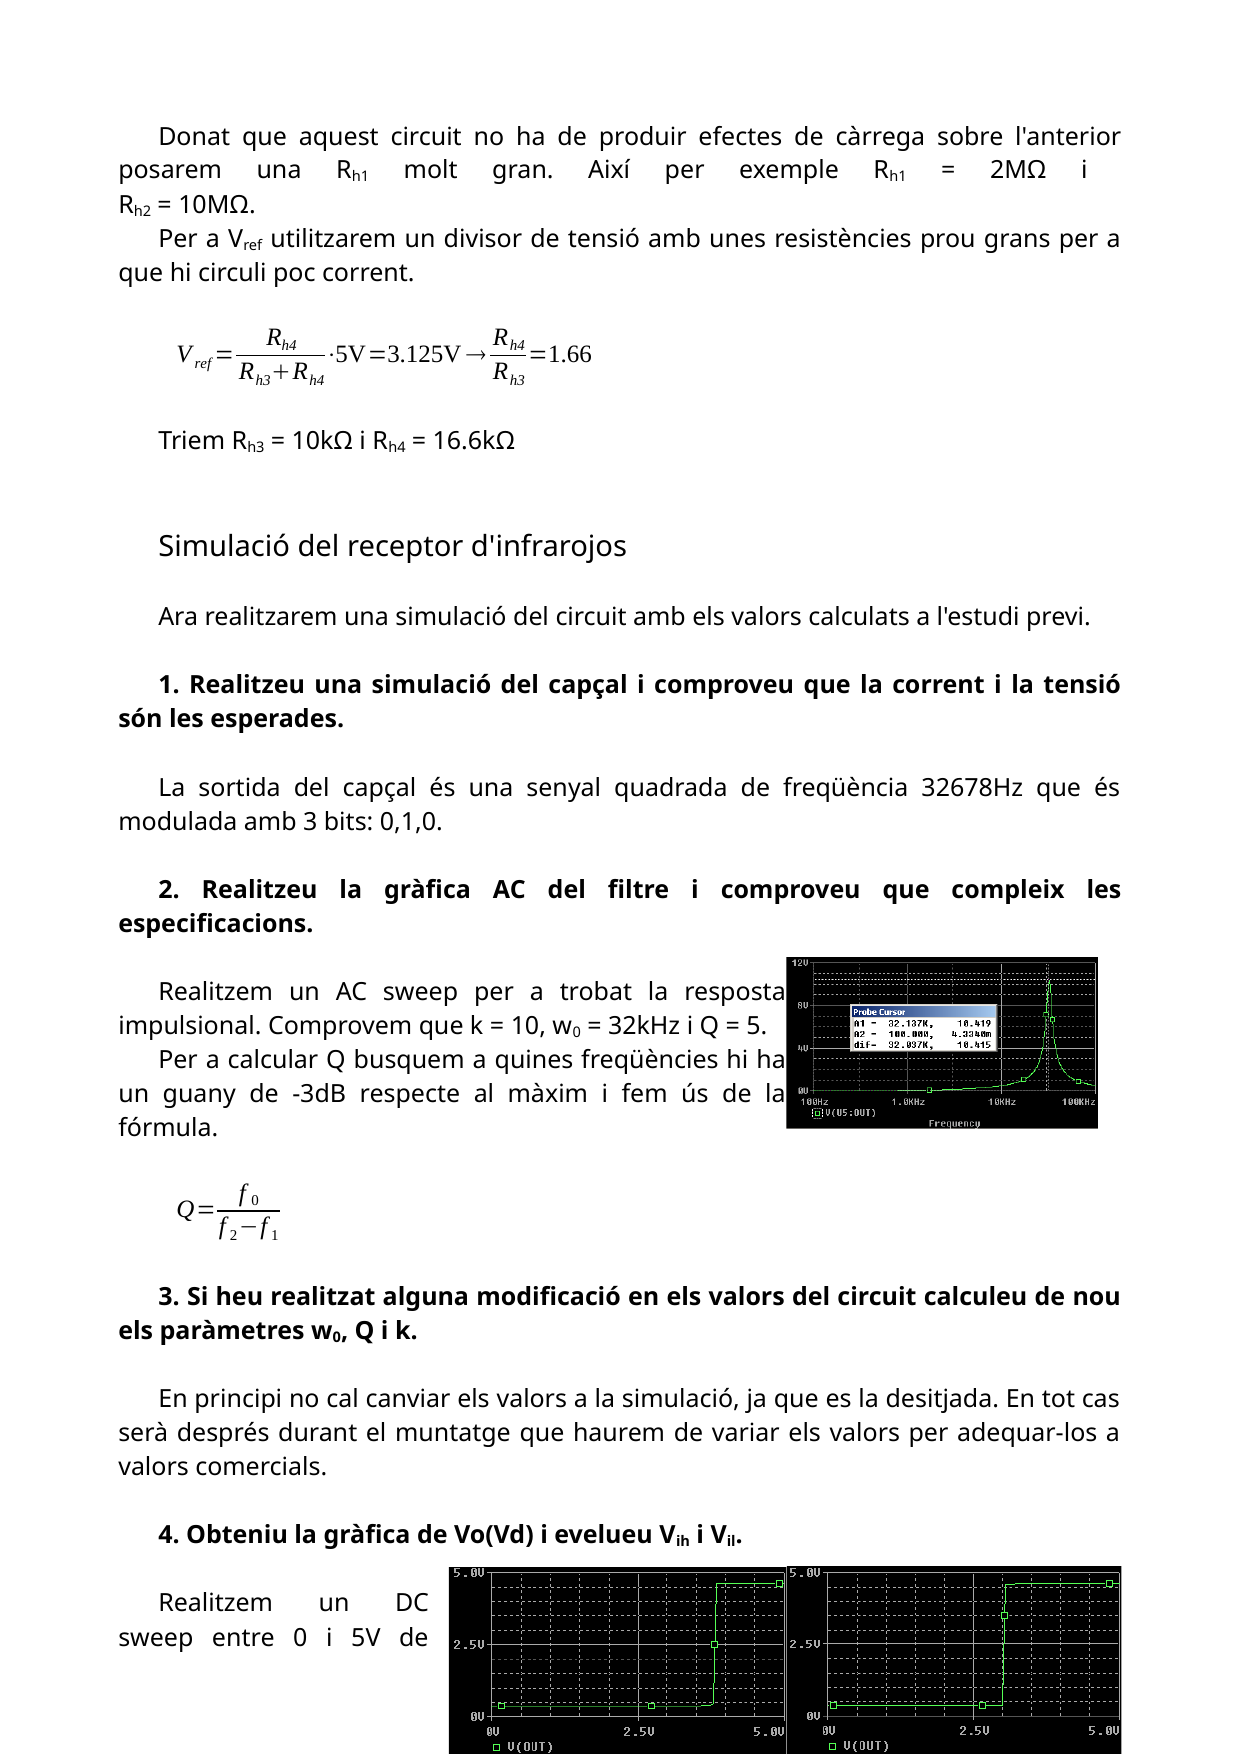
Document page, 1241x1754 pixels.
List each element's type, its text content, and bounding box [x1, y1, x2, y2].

text Realitzem un AC sweep per a trobat la resposta impulsional. Comprovem que k = 10, w0 = 32kHz i Q = 5. [118, 974, 786, 1042]
text En principi no cal canviar els valors a la simulació, ja que es la desitjada. En tot cas serà després durant el muntatge que haurem de variar els valors per adequar-los a valors comercials. [118, 1381, 1122, 1483]
picture [786, 957, 1098, 1129]
text 2. Realitzeu la gràfica AC del filtre i comproveu que compleix les especificacions. [118, 871, 1122, 939]
text Triem Rh3 = 10kΩ i Rh4 = 16.6kΩ [118, 423, 1122, 457]
text 1. Realitzeu una simulació del capçal i comproveu que la corrent i la tensió són les esperades. [118, 667, 1122, 735]
text Simulació del receptor d'infrarojos [118, 525, 1122, 565]
text Ara realitzarem una simulació del circuit amb els valors calculats a l'estudi previ. [118, 599, 1122, 633]
text Donat que aquest circuit no ha de produir efectes de càrrega sobre l'anterior posarem una Rh1 molt gran. Així per exemple Rh1 = 2MΩ i Rh2 = 10MΩ. [118, 118, 1122, 220]
text 4. Obteniu la gràfica de Vo(Vd) i evelueu Vih i Vil. [118, 1517, 1122, 1551]
text Per a Vref utilitzarem un divisor de tensió amb unes resistències prou grans per a que hi circuli poc corrent. [118, 220, 1122, 288]
text 3. Si heu realitzat alguna modificació en els valors del circuit calculeu de nou els paràmetres w0, Q i k. [118, 1278, 1122, 1347]
text Per a calcular Q busquem a quines freqüències hi ha un guany de -3dB respecte al màxim i fem ús de la fórmula. [118, 1042, 1122, 1144]
text Realitzem un DC sweep entre 0 i 5V de [118, 1585, 429, 1653]
picture [448, 1566, 1122, 1754]
text La sortida del capçal és una senyal quadrada de freqüència 32678Hz que és modulada amb 3 bits: 0,1,0. [118, 769, 1122, 837]
